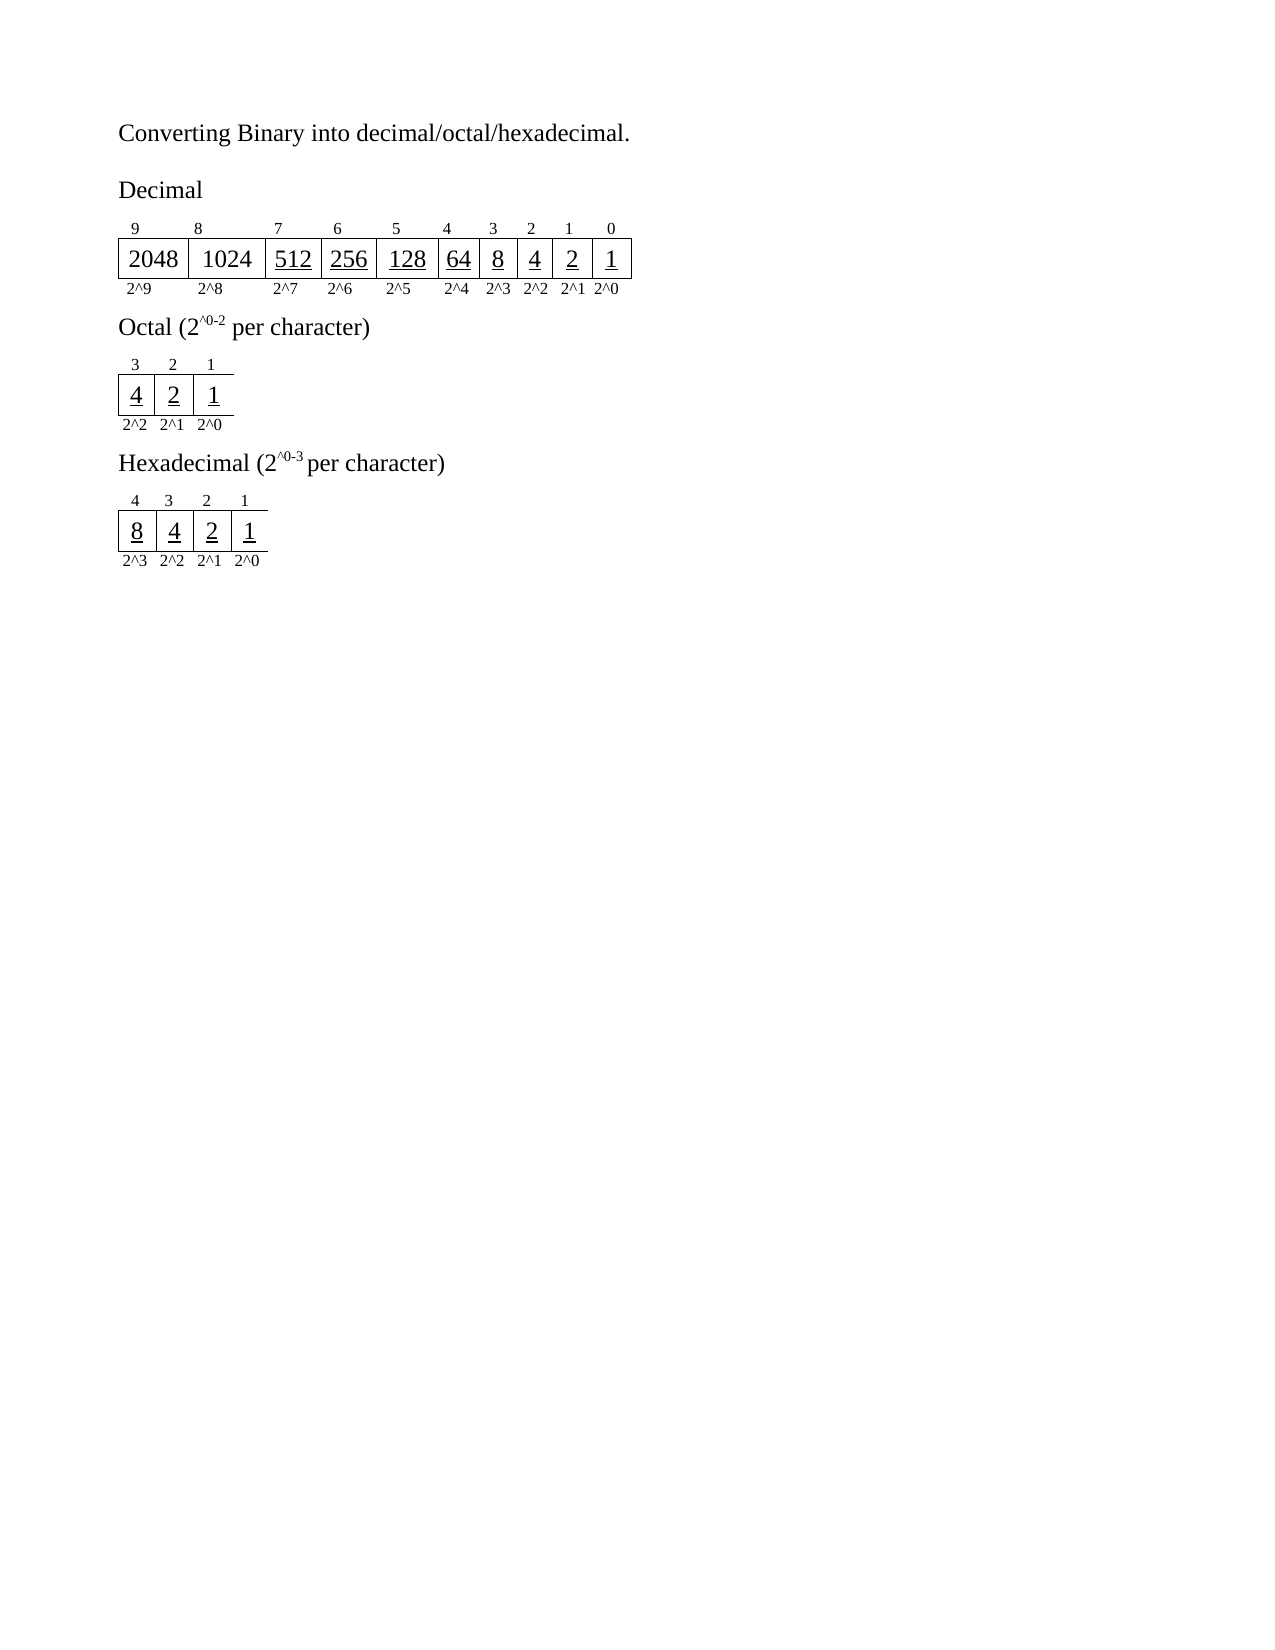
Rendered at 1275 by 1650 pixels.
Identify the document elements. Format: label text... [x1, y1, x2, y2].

table_header 4 [518, 239, 552, 278]
table_header 1024 [189, 239, 265, 278]
text 2^2 2^1 2^0 [118, 414, 1157, 448]
table_header 2048 [119, 239, 188, 278]
table_header 8 [480, 239, 517, 278]
table_header 2 [155, 375, 193, 414]
table_header 4 [157, 511, 193, 551]
table_header 8 [119, 511, 156, 551]
table_header 4 [119, 375, 154, 414]
table_header 256 [322, 239, 376, 278]
text 2^9 2^8 2^7 2^6 2^5 2^4 2^3 2^2 2^1 2^0 [118, 278, 1157, 312]
text Hexadecimal (2^0-3 per character) [118, 448, 1157, 477]
text 4 3 2 1 [118, 477, 1157, 510]
table_header 1 [593, 239, 631, 278]
text Decimal [118, 176, 1157, 204]
text Octal (2^0-2 per character) [118, 312, 1157, 341]
table_header 1 [232, 511, 268, 551]
text 2^3 2^2 2^1 2^0 [118, 551, 1157, 584]
text 3 2 1 [118, 341, 1157, 374]
text 9 8 7 6 5 4 3 2 1 0 [118, 204, 1157, 238]
table_header 512 [266, 239, 321, 278]
text Converting Binary into decimal/octal/hexadecimal. [118, 118, 1157, 147]
table_header 128 [377, 239, 438, 278]
table_header 2 [553, 239, 592, 278]
table_header 2 [194, 511, 231, 551]
table_header 1 [194, 375, 234, 414]
table_header 64 [439, 239, 479, 278]
